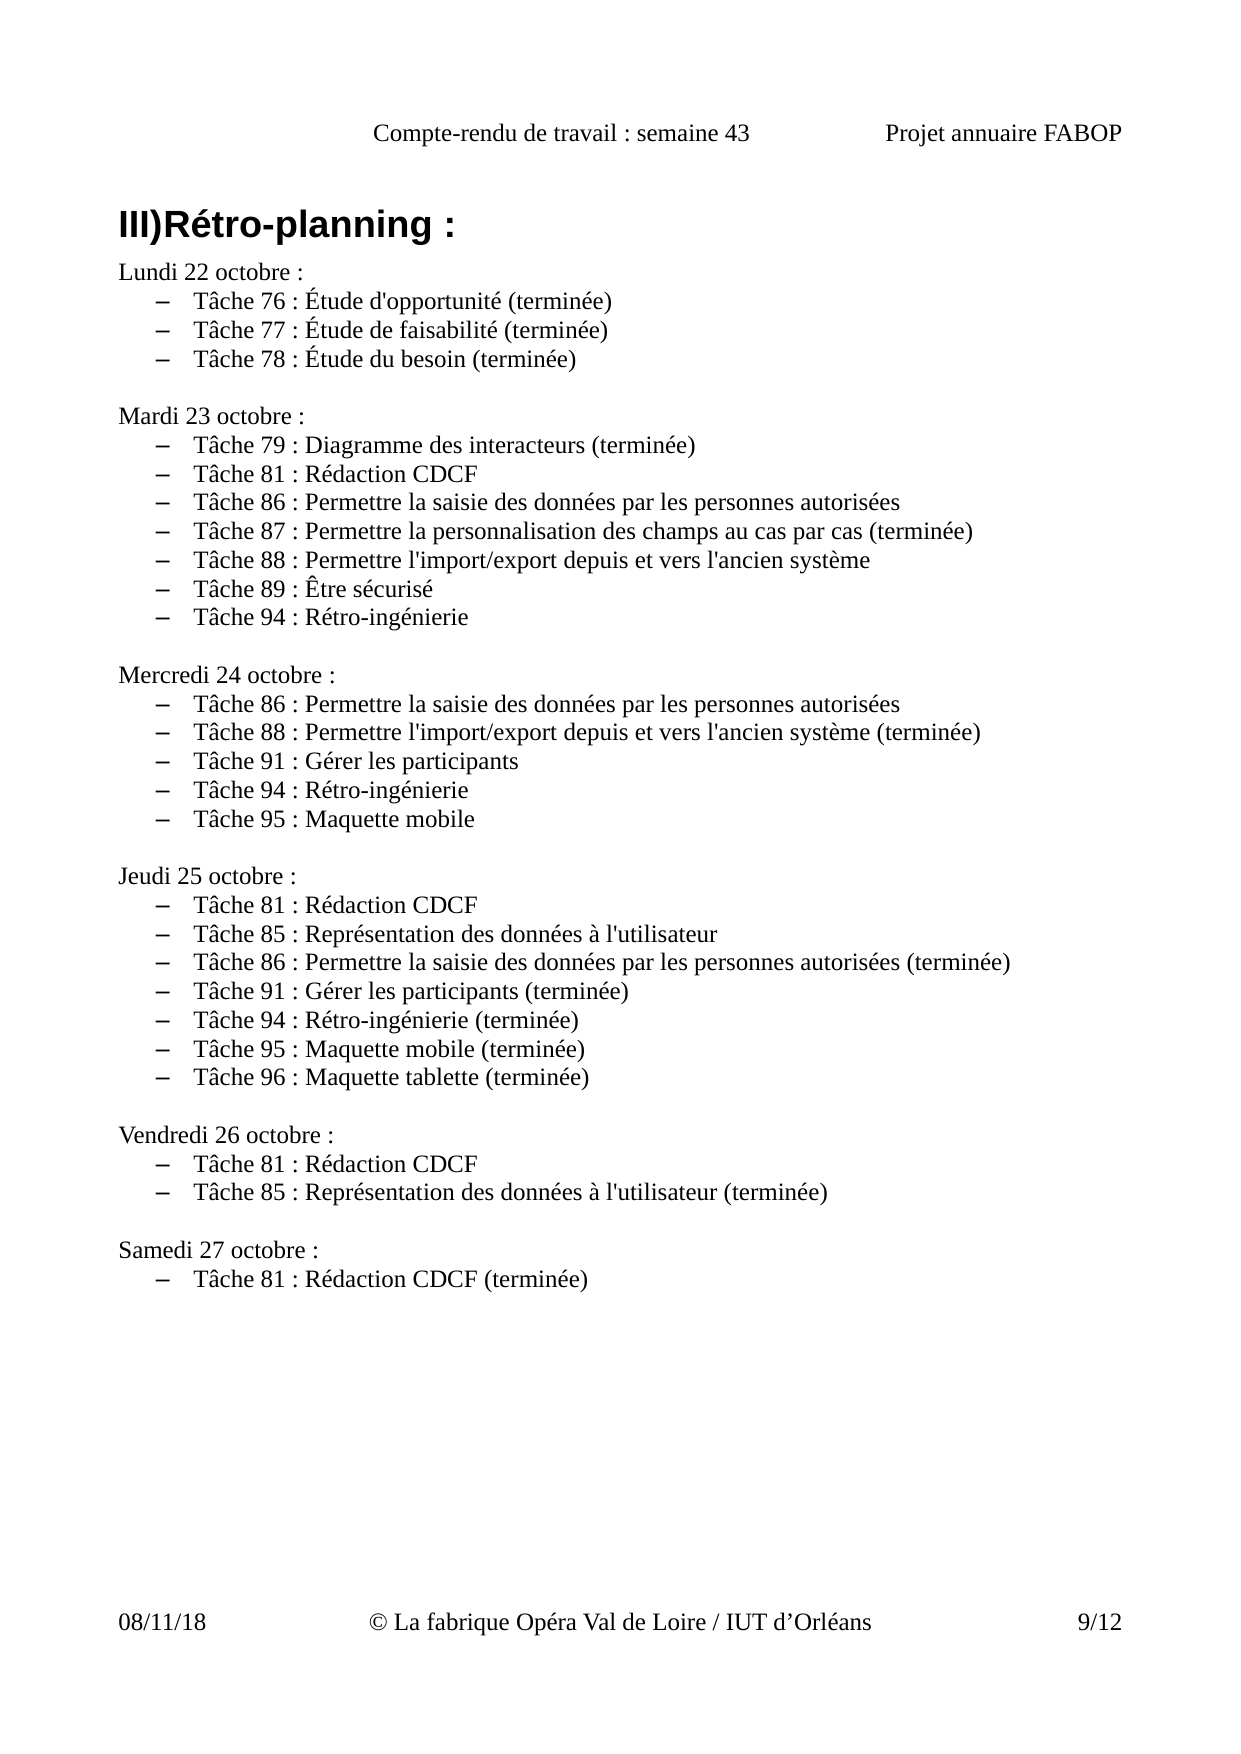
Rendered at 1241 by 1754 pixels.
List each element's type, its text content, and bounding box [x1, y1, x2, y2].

text Lundi 22 octobre : [118, 257, 1122, 286]
list Tâche 85 : Représentation des données à l'utilisateur [156, 919, 1122, 947]
list Tâche 81 : Rédaction CDCF [156, 890, 1122, 919]
text Mardi 23 octobre : [118, 401, 1122, 430]
list Tâche 91 : Gérer les participants (terminée) [156, 976, 1122, 1005]
list Tâche 95 : Maquette mobile (terminée) [156, 1034, 1122, 1062]
list Tâche 81 : Rédaction CDCF [156, 459, 1122, 487]
list Tâche 86 : Permettre la saisie des données par les personnes autorisées [156, 487, 1122, 516]
list Tâche 81 : Rédaction CDCF (terminée) [156, 1264, 1122, 1292]
list Tâche 94 : Rétro-ingénierie [156, 775, 1122, 804]
list Tâche 87 : Permettre la personnalisation des champs au cas par cas (terminée) [156, 516, 1122, 545]
text Vendredi 26 octobre : [118, 1120, 1122, 1149]
list Tâche 96 : Maquette tablette (terminée) [156, 1062, 1122, 1091]
list Tâche 86 : Permettre la saisie des données par les personnes autorisées (terminée) [156, 947, 1122, 976]
text Mercredi 24 octobre : [118, 660, 1122, 689]
list Tâche 85 : Représentation des données à l'utilisateur (terminée) [156, 1177, 1122, 1206]
list Tâche 94 : Rétro-ingénierie (terminée) [156, 1005, 1122, 1034]
list Tâche 95 : Maquette mobile [156, 804, 1122, 832]
list Tâche 81 : Rédaction CDCF [156, 1149, 1122, 1177]
list Tâche 94 : Rétro-ingénierie [156, 602, 1122, 631]
list Tâche 88 : Permettre l'import/export depuis et vers l'ancien système [156, 545, 1122, 574]
list Tâche 78 : Étude du besoin (terminée) [156, 344, 1122, 372]
list Tâche 76 : Étude d'opportunité (terminée) [156, 286, 1122, 315]
subtitle Rétro-planning : [118, 201, 1122, 245]
list Tâche 91 : Gérer les participants [156, 746, 1122, 775]
text Jeudi 25 octobre : [118, 861, 1122, 890]
list Tâche 89 : Être sécurisé [156, 574, 1122, 602]
list Tâche 77 : Étude de faisabilité (terminée) [156, 315, 1122, 344]
list Tâche 86 : Permettre la saisie des données par les personnes autorisées [156, 689, 1122, 717]
text Samedi 27 octobre : [118, 1235, 1122, 1264]
list Tâche 88 : Permettre l'import/export depuis et vers l'ancien système (terminée) [156, 717, 1122, 746]
list Tâche 79 : Diagramme des interacteurs (terminée) [156, 430, 1122, 459]
